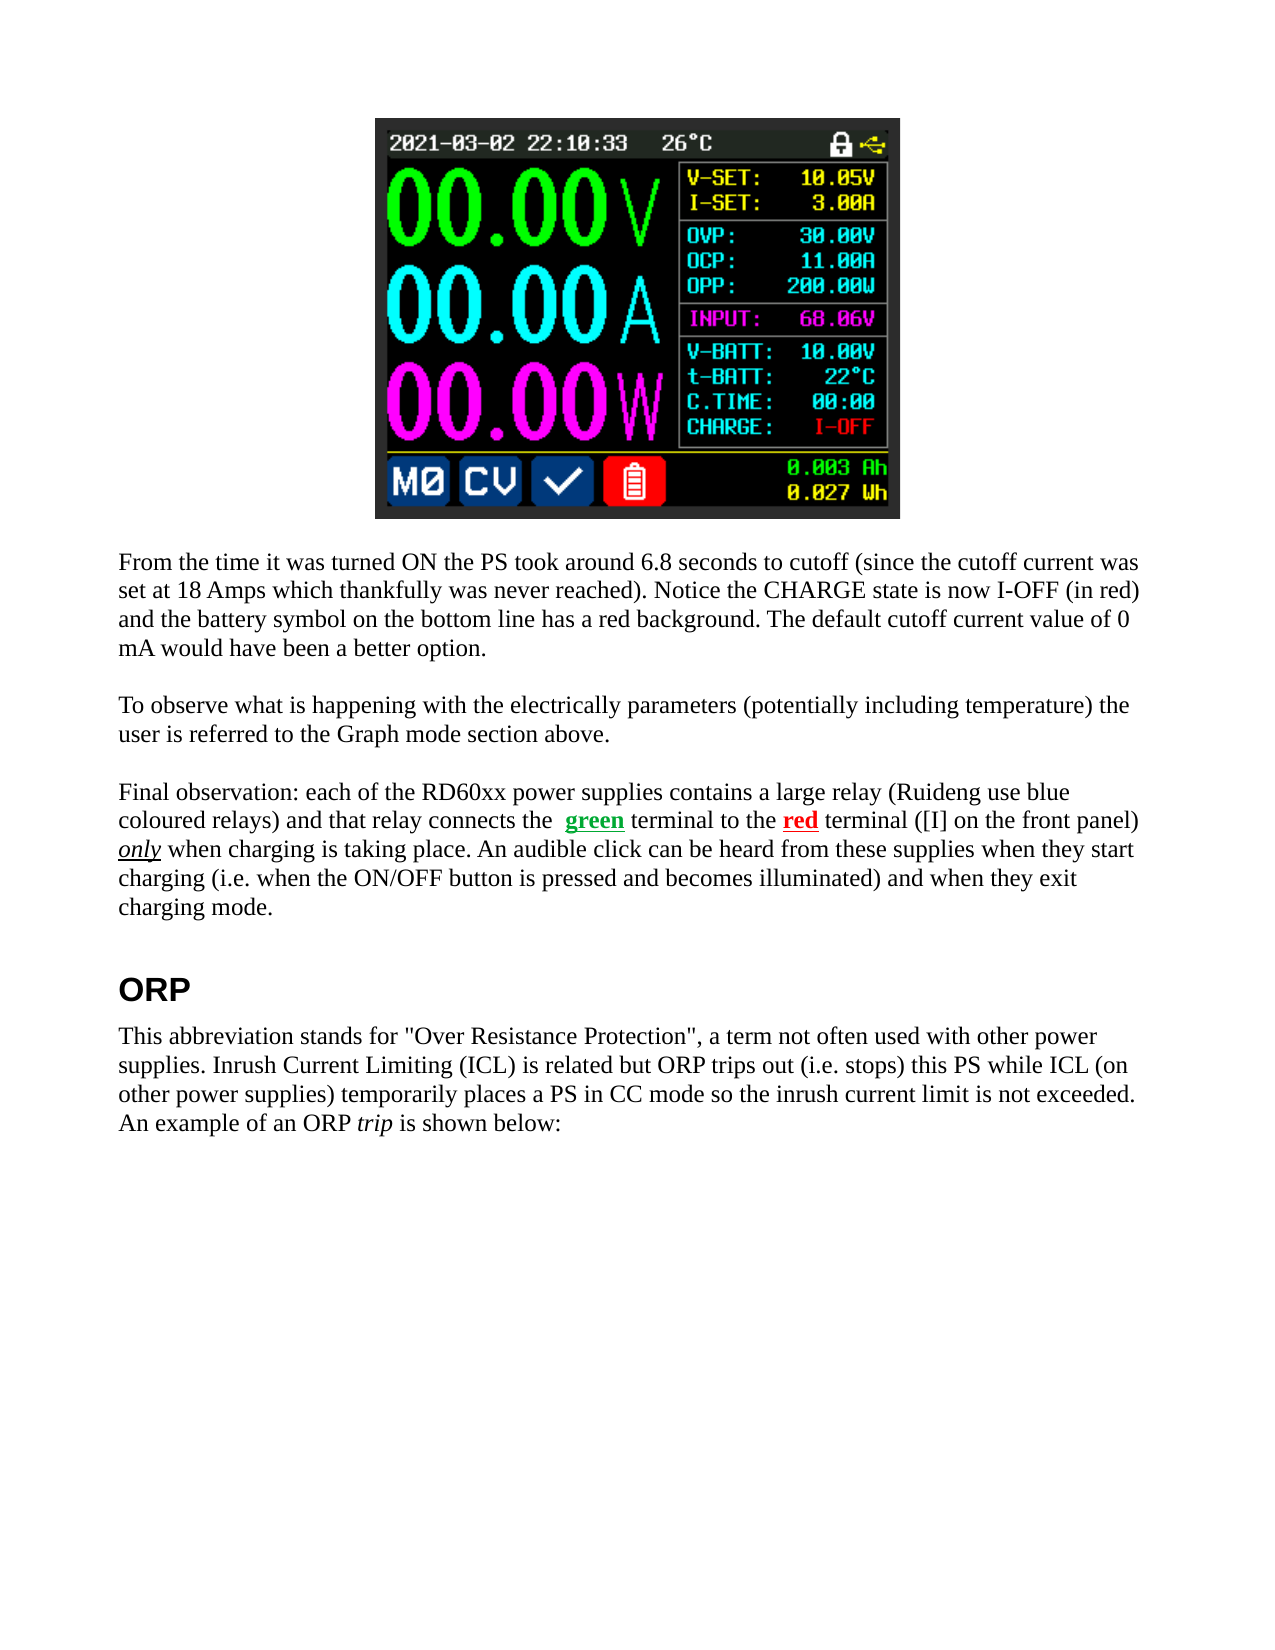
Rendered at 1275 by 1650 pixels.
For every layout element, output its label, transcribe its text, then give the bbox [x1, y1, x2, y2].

subtitle ORP [118, 970, 1157, 1009]
text To observe what is happening with the electrically parameters (potentially including temperature) the user is referred to the Graph mode section above. [118, 691, 1157, 748]
picture [375, 118, 901, 519]
text Final observation: each of the RD60xx power supplies contains a large relay (Ruideng use blue coloured relays) and that relay connects the green terminal to the red terminal ([I] on the front panel) only when charging is taking place. An audible click can be heard from these supplies when they start charging (i.e. when the ON/OFF button is pressed and becomes illuminated) and when they exit charging mode. [118, 777, 1157, 921]
text This abbreviation stands for "Over Resistance Protection", a term not often used with other power supplies. Inrush Current Limiting (ICL) is related but ORP trips out (i.e. stops) this PS while ICL (on other power supplies) temporarily places a PS in CC mode so the inrush current limit is not exceeded. An example of an ORP trip is shown below: [118, 1021, 1157, 1136]
text From the time it was turned ON the PS took around 6.8 seconds to cutoff (since the cutoff current was set at 18 Amps which thankfully was never reached). Notice the CHARGE state is now I-OFF (in red) and the battery symbol on the bottom line has a red background. The default cutoff current value of 0 mA would have been a better option. [118, 547, 1157, 662]
